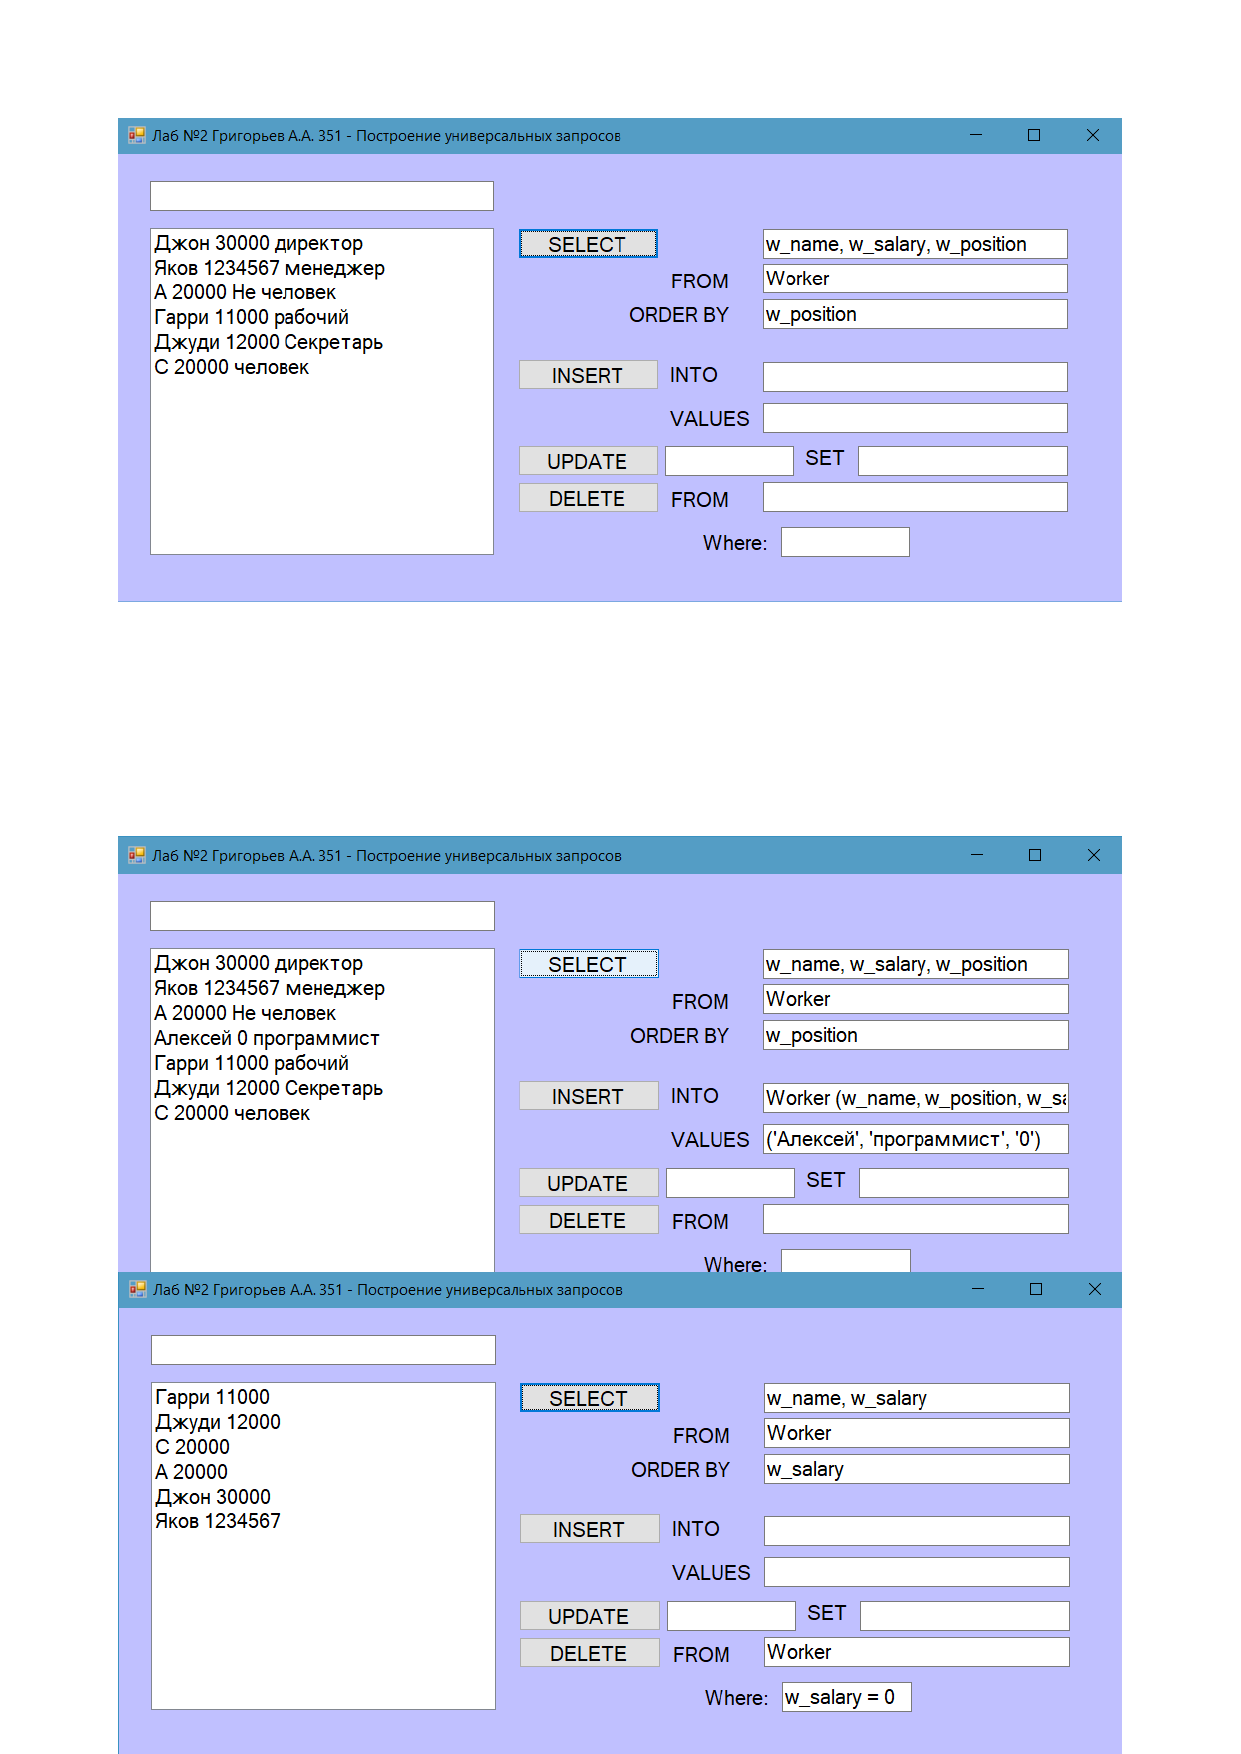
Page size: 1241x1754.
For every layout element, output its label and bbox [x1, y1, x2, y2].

picture [118, 118, 1122, 602]
picture [118, 836, 1122, 1754]
